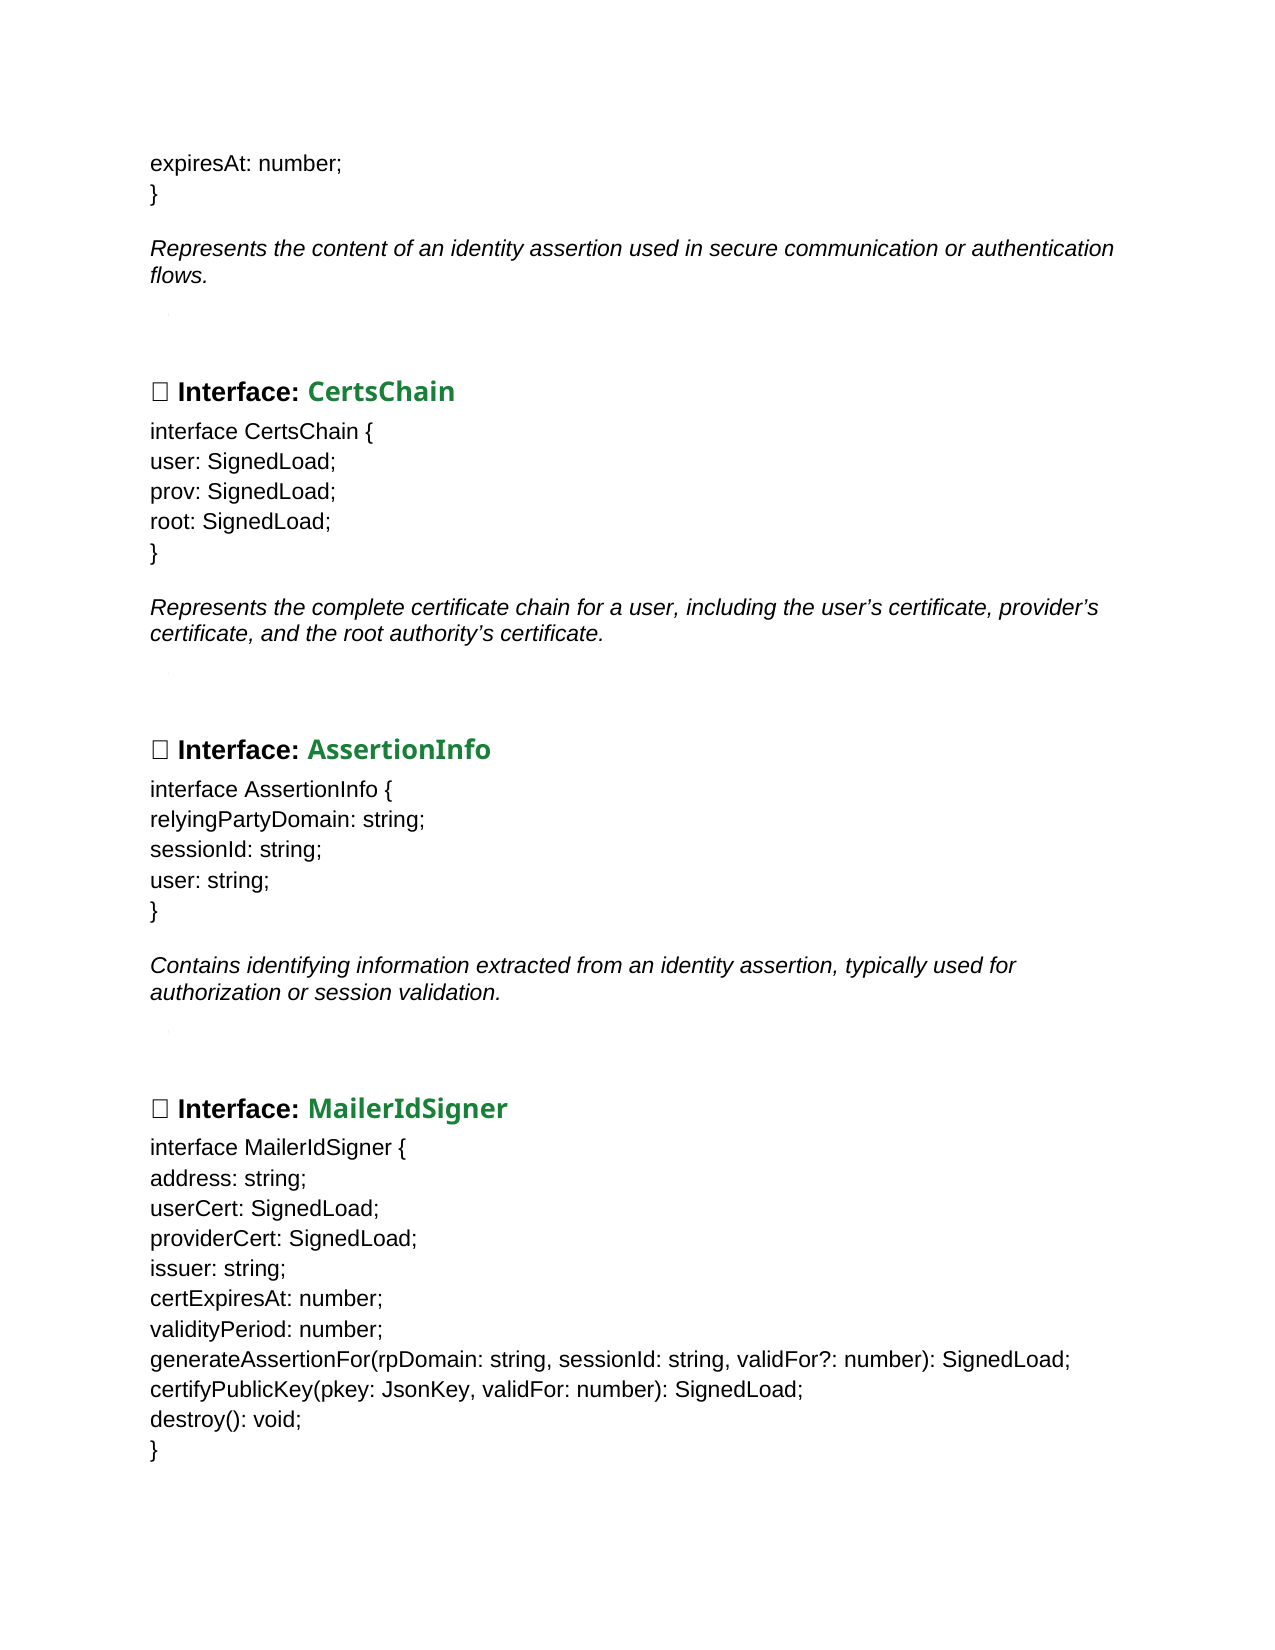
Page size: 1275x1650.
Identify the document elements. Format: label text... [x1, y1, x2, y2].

text expiresAt: number; [150, 150, 1125, 176]
text certExpiresAt: number; [150, 1285, 1125, 1312]
text providerCert: SignedLoad; [150, 1225, 1125, 1251]
text sessionId: string; [150, 836, 1125, 863]
text address: string; [150, 1164, 1125, 1191]
subtitle 🧩 Interface: MailerIdSigner [150, 1089, 1125, 1126]
text interface CertsChain { [150, 418, 1125, 444]
text userCert: SignedLoad; [150, 1195, 1125, 1221]
text destroy(): void; [150, 1406, 1125, 1433]
text relyingPartyDomain: string; [150, 806, 1125, 833]
text user: SignedLoad; [150, 448, 1125, 474]
text interface MailerIdSigner { [150, 1134, 1125, 1161]
text } [150, 538, 1125, 565]
text user: string; [150, 867, 1125, 893]
subtitle 🧩 Interface: CertsChain [150, 372, 1125, 409]
text } [150, 180, 1125, 207]
text root: SignedLoad; [150, 508, 1125, 535]
text interface AssertionInfo { [150, 776, 1125, 802]
text issuer: string; [150, 1255, 1125, 1282]
text } [150, 897, 1125, 923]
text Contains identifying information extracted from an identity assertion, typically used for authorization or session validation. [150, 952, 1125, 1005]
text } [150, 1436, 1125, 1463]
text validityPeriod: number; [150, 1316, 1125, 1342]
text generateAssertionFor(rpDomain: string, sessionId: string, validFor?: number): SignedLoad; [150, 1346, 1125, 1372]
subtitle 🧩 Interface: AssertionInfo [150, 731, 1125, 768]
text prov: SignedLoad; [150, 478, 1125, 504]
text Represents the complete certificate chain for a user, including the user’s certificate, provider’s certificate, and the root authority’s certificate. [150, 594, 1125, 646]
text certifyPublicKey(pkey: JsonKey, validFor: number): SignedLoad; [150, 1376, 1125, 1402]
text Represents the content of an identity assertion used in secure communication or authentication flows. [150, 235, 1125, 288]
